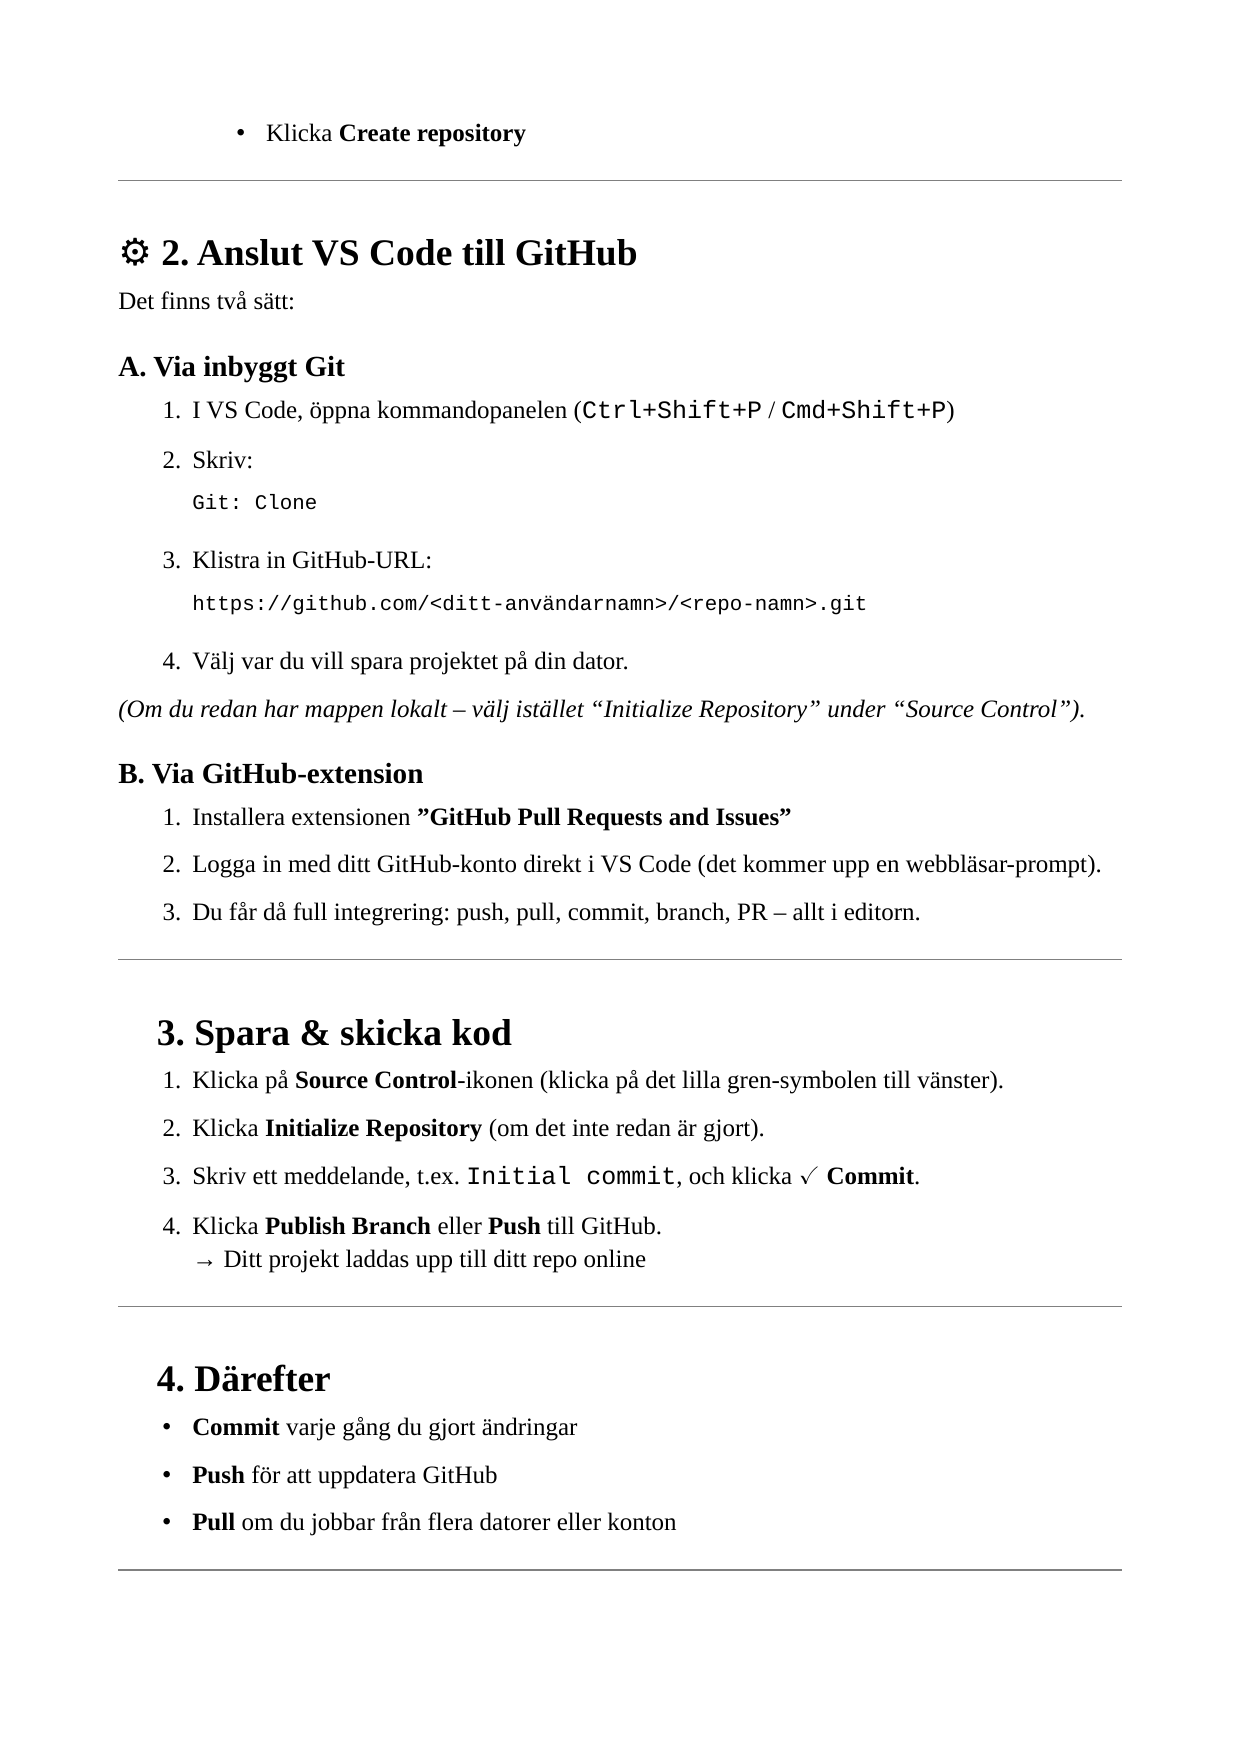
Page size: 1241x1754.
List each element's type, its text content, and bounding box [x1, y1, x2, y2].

subtitle B. Via GitHub-extension [118, 756, 1122, 789]
list Pull om du jobbar från flera datorer eller konton [162, 1507, 1122, 1536]
list Skriv ett meddelande, t.ex. Initial commit, och klicka ✓ Commit. [162, 1161, 1122, 1192]
subtitle A. Via inbyggt Git [118, 349, 1122, 382]
list https://github.com/<ditt-användarnamn>/<repo-namn>.git [162, 593, 1122, 617]
list Klicka Create repository [236, 118, 1122, 147]
text Det finns två sätt: [118, 286, 1122, 315]
list Commit varje gång du gjort ändringar [162, 1412, 1122, 1441]
subtitle 💾 3. Spara & skicka kod [118, 1010, 1122, 1053]
list Klistra in GitHub-URL: [162, 545, 1122, 574]
list Klicka Initialize Repository (om det inte redan är gjort). [162, 1113, 1122, 1142]
list Logga in med ditt GitHub-konto direkt i VS Code (det kommer upp en webbläsar-prompt). [162, 849, 1122, 878]
list Välj var du vill spara projektet på din dator. [162, 646, 1122, 675]
list Klicka Publish Branch eller Push till GitHub. → Ditt projekt laddas upp till ditt repo online 🎉 [162, 1211, 1122, 1272]
list Push för att uppdatera GitHub [162, 1460, 1122, 1488]
list Git: Clone [162, 492, 1122, 516]
text (Om du redan har mappen lokalt – välj istället “Initialize Repository” under “Source Control”). [118, 694, 1122, 722]
list I VS Code, öppna kommandopanelen (Ctrl+Shift+P / Cmd+Shift+P) [162, 395, 1122, 426]
list Du får då full integrering: push, pull, commit, branch, PR – allt i editorn. [162, 897, 1122, 926]
list Installera extensionen ”GitHub Pull Requests and Issues” [162, 802, 1122, 831]
list Klicka på Source Control-ikonen (klicka på det lilla gren-symbolen till vänster). [162, 1066, 1122, 1094]
subtitle ⚙️ 2. Anslut VS Code till GitHub [118, 231, 1122, 274]
list Skriv: [162, 445, 1122, 473]
subtitle 🔁 4. Därefter [118, 1356, 1122, 1399]
